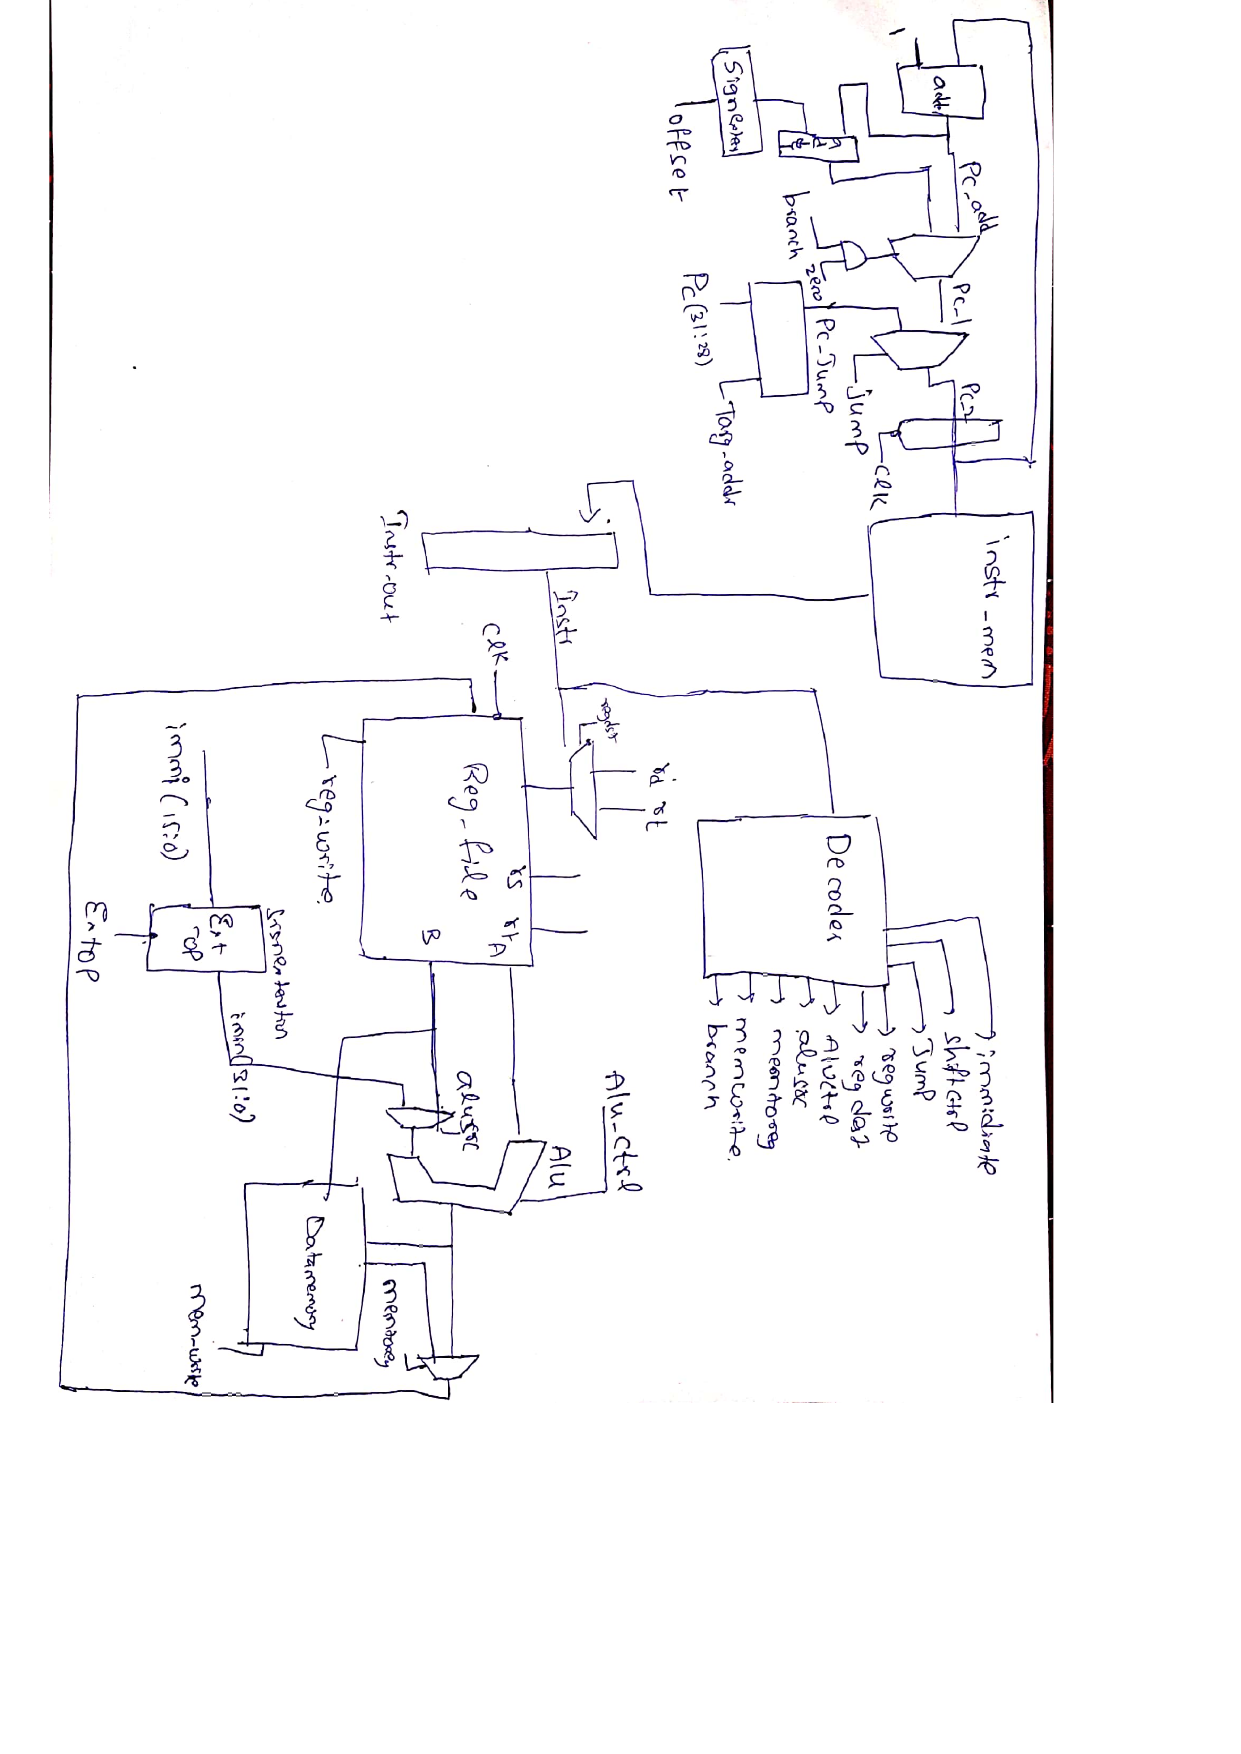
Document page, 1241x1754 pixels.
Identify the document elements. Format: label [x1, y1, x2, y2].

picture [49, 0, 1054, 1403]
